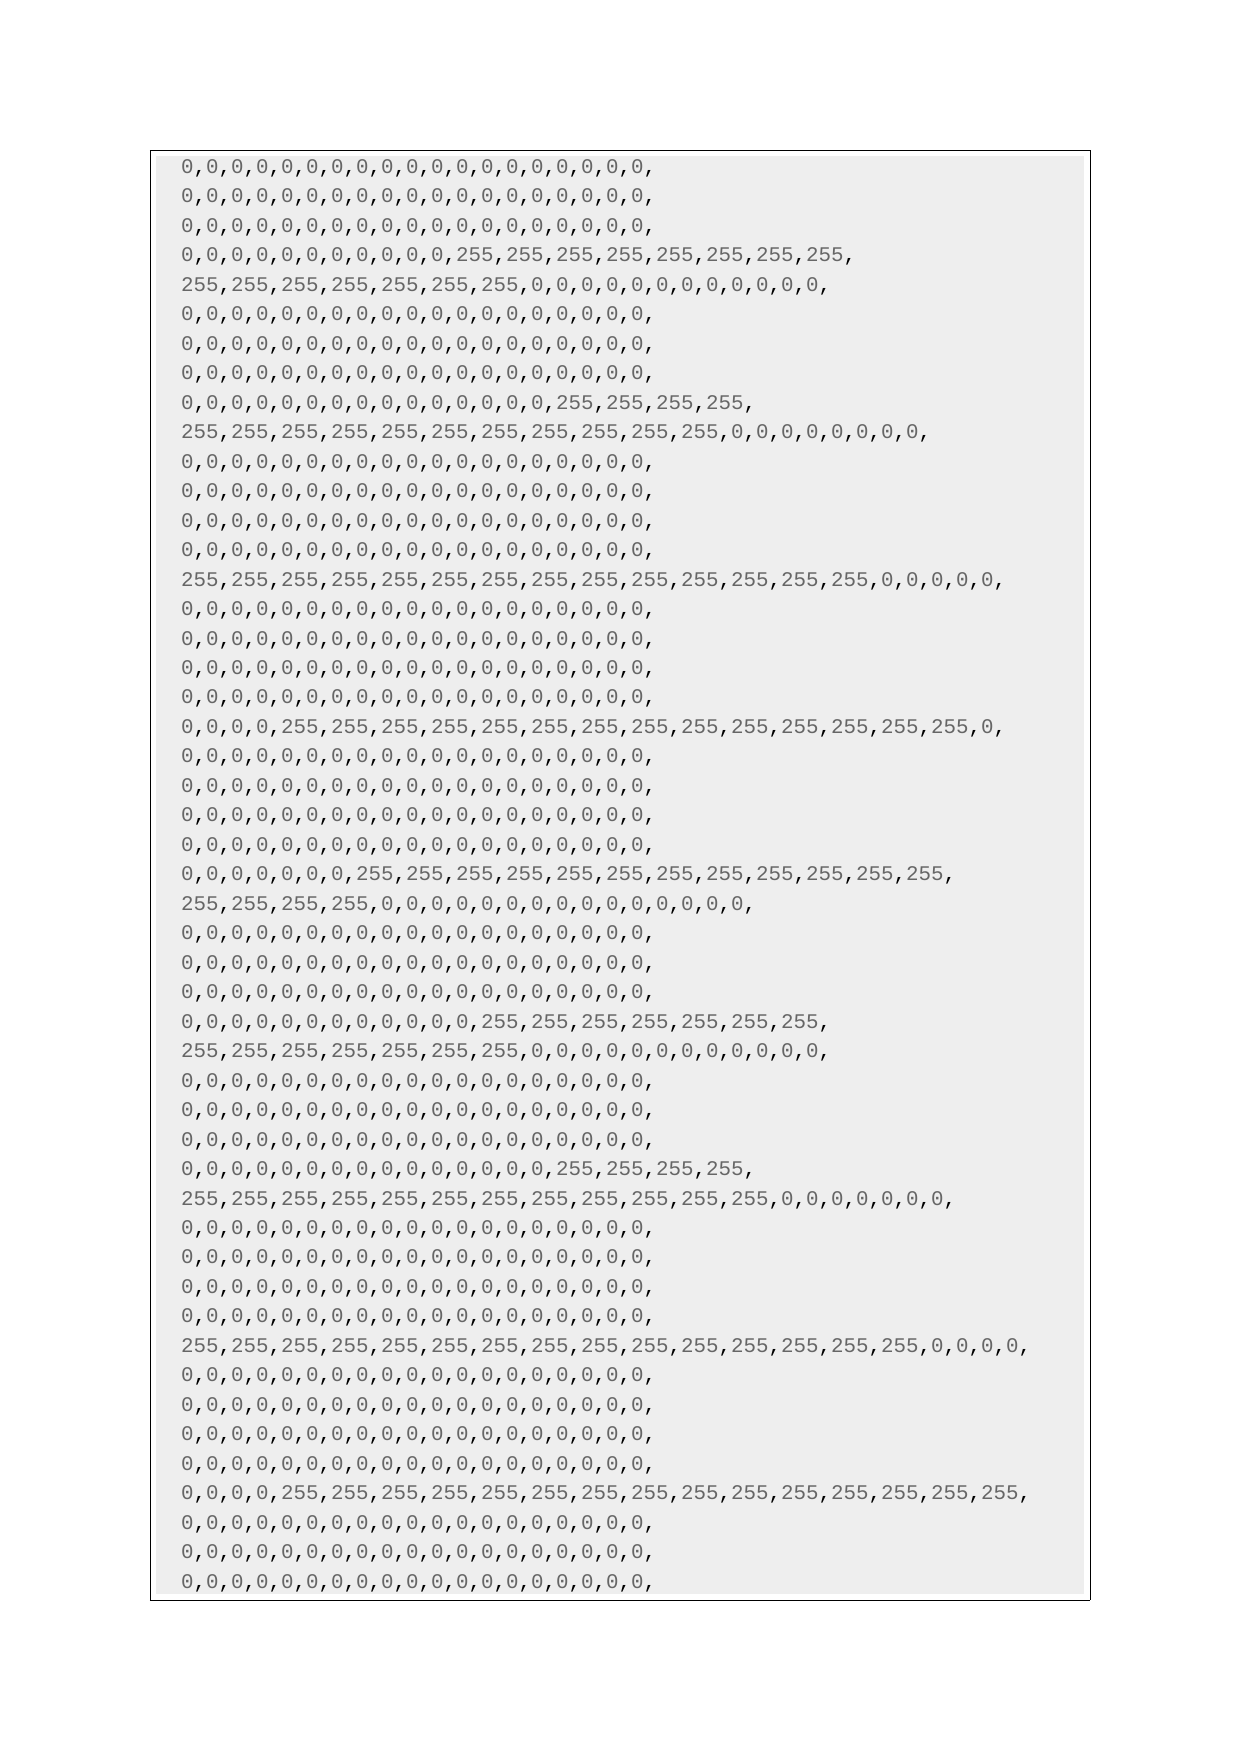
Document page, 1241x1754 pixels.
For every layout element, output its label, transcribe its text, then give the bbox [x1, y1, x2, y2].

table_header 0,0,0,0,0,0,0,0,0,0,0,0,0,0,0,0,0,0,0, 0,0,0,0,0,0,0,0,0,0,0,0,0,0,0,0,0,0,0, 0,0,0,0,0,0,0,0,0,0,0,0,0,0,0,0,0,0,0, 0,0,0,0,0,0,0,0,0,0,0,255,255,255,255,255,255,255,255, 255,255,255,255,255,255,255,0,0,0,0,0,0,0,0,0,0,0,0, 0,0,0,0,0,0,0,0,0,0,0,0,0,0,0,0,0,0,0, 0,0,0,0,0,0,0,0,0,0,0,0,0,0,0,0,0,0,0, 0,0,0,0,0,0,0,0,0,0,0,0,0,0,0,0,0,0,0, 0,0,0,0,0,0,0,0,0,0,0,0,0,0,0,255,255,255,255, 255,255,255,255,255,255,255,255,255,255,255,0,0,0,0,0,0,0,0, 0,0,0,0,0,0,0,0,0,0,0,0,0,0,0,0,0,0,0, 0,0,0,0,0,0,0,0,0,0,0,0,0,0,0,0,0,0,0, 0,0,0,0,0,0,0,0,0,0,0,0,0,0,0,0,0,0,0, 0,0,0,0,0,0,0,0,0,0,0,0,0,0,0,0,0,0,0, 255,255,255,255,255,255,255,255,255,255,255,255,255,255,0,0,0,0,0, 0,0,0,0,0,0,0,0,0,0,0,0,0,0,0,0,0,0,0, 0,0,0,0,0,0,0,0,0,0,0,0,0,0,0,0,0,0,0, 0,0,0,0,0,0,0,0,0,0,0,0,0,0,0,0,0,0,0, 0,0,0,0,0,0,0,0,0,0,0,0,0,0,0,0,0,0,0, 0,0,0,0,255,255,255,255,255,255,255,255,255,255,255,255,255,255,0, 0,0,0,0,0,0,0,0,0,0,0,0,0,0,0,0,0,0,0, 0,0,0,0,0,0,0,0,0,0,0,0,0,0,0,0,0,0,0, 0,0,0,0,0,0,0,0,0,0,0,0,0,0,0,0,0,0,0, 0,0,0,0,0,0,0,0,0,0,0,0,0,0,0,0,0,0,0, 0,0,0,0,0,0,0,255,255,255,255,255,255,255,255,255,255,255,255, 255,255,255,255,0,0,0,0,0,0,0,0,0,0,0,0,0,0,0, 0,0,0,0,0,0,0,0,0,0,0,0,0,0,0,0,0,0,0, 0,0,0,0,0,0,0,0,0,0,0,0,0,0,0,0,0,0,0, 0,0,0,0,0,0,0,0,0,0,0,0,0,0,0,0,0,0,0, 0,0,0,0,0,0,0,0,0,0,0,0,255,255,255,255,255,255,255, 255,255,255,255,255,255,255,0,0,0,0,0,0,0,0,0,0,0,0, 0,0,0,0,0,0,0,0,0,0,0,0,0,0,0,0,0,0,0, 0,0,0,0,0,0,0,0,0,0,0,0,0,0,0,0,0,0,0, 0,0,0,0,0,0,0,0,0,0,0,0,0,0,0,0,0,0,0, 0,0,0,0,0,0,0,0,0,0,0,0,0,0,0,255,255,255,255, 255,255,255,255,255,255,255,255,255,255,255,255,0,0,0,0,0,0,0, 0,0,0,0,0,0,0,0,0,0,0,0,0,0,0,0,0,0,0, 0,0,0,0,0,0,0,0,0,0,0,0,0,0,0,0,0,0,0, 0,0,0,0,0,0,0,0,0,0,0,0,0,0,0,0,0,0,0, 0,0,0,0,0,0,0,0,0,0,0,0,0,0,0,0,0,0,0, 255,255,255,255,255,255,255,255,255,255,255,255,255,255,255,0,0,0,0, 0,0,0,0,0,0,0,0,0,0,0,0,0,0,0,0,0,0,0, 0,0,0,0,0,0,0,0,0,0,0,0,0,0,0,0,0,0,0, 0,0,0,0,0,0,0,0,0,0,0,0,0,0,0,0,0,0,0, 0,0,0,0,0,0,0,0,0,0,0,0,0,0,0,0,0,0,0, 0,0,0,0,255,255,255,255,255,255,255,255,255,255,255,255,255,255,255, 0,0,0,0,0,0,0,0,0,0,0,0,0,0,0,0,0,0,0, 0,0,0,0,0,0,0,0,0,0,0,0,0,0,0,0,0,0,0, 0,0,0,0,0,0,0,0,0,0,0,0,0,0,0,0,0,0,0, [151, 151, 1090, 1600]
